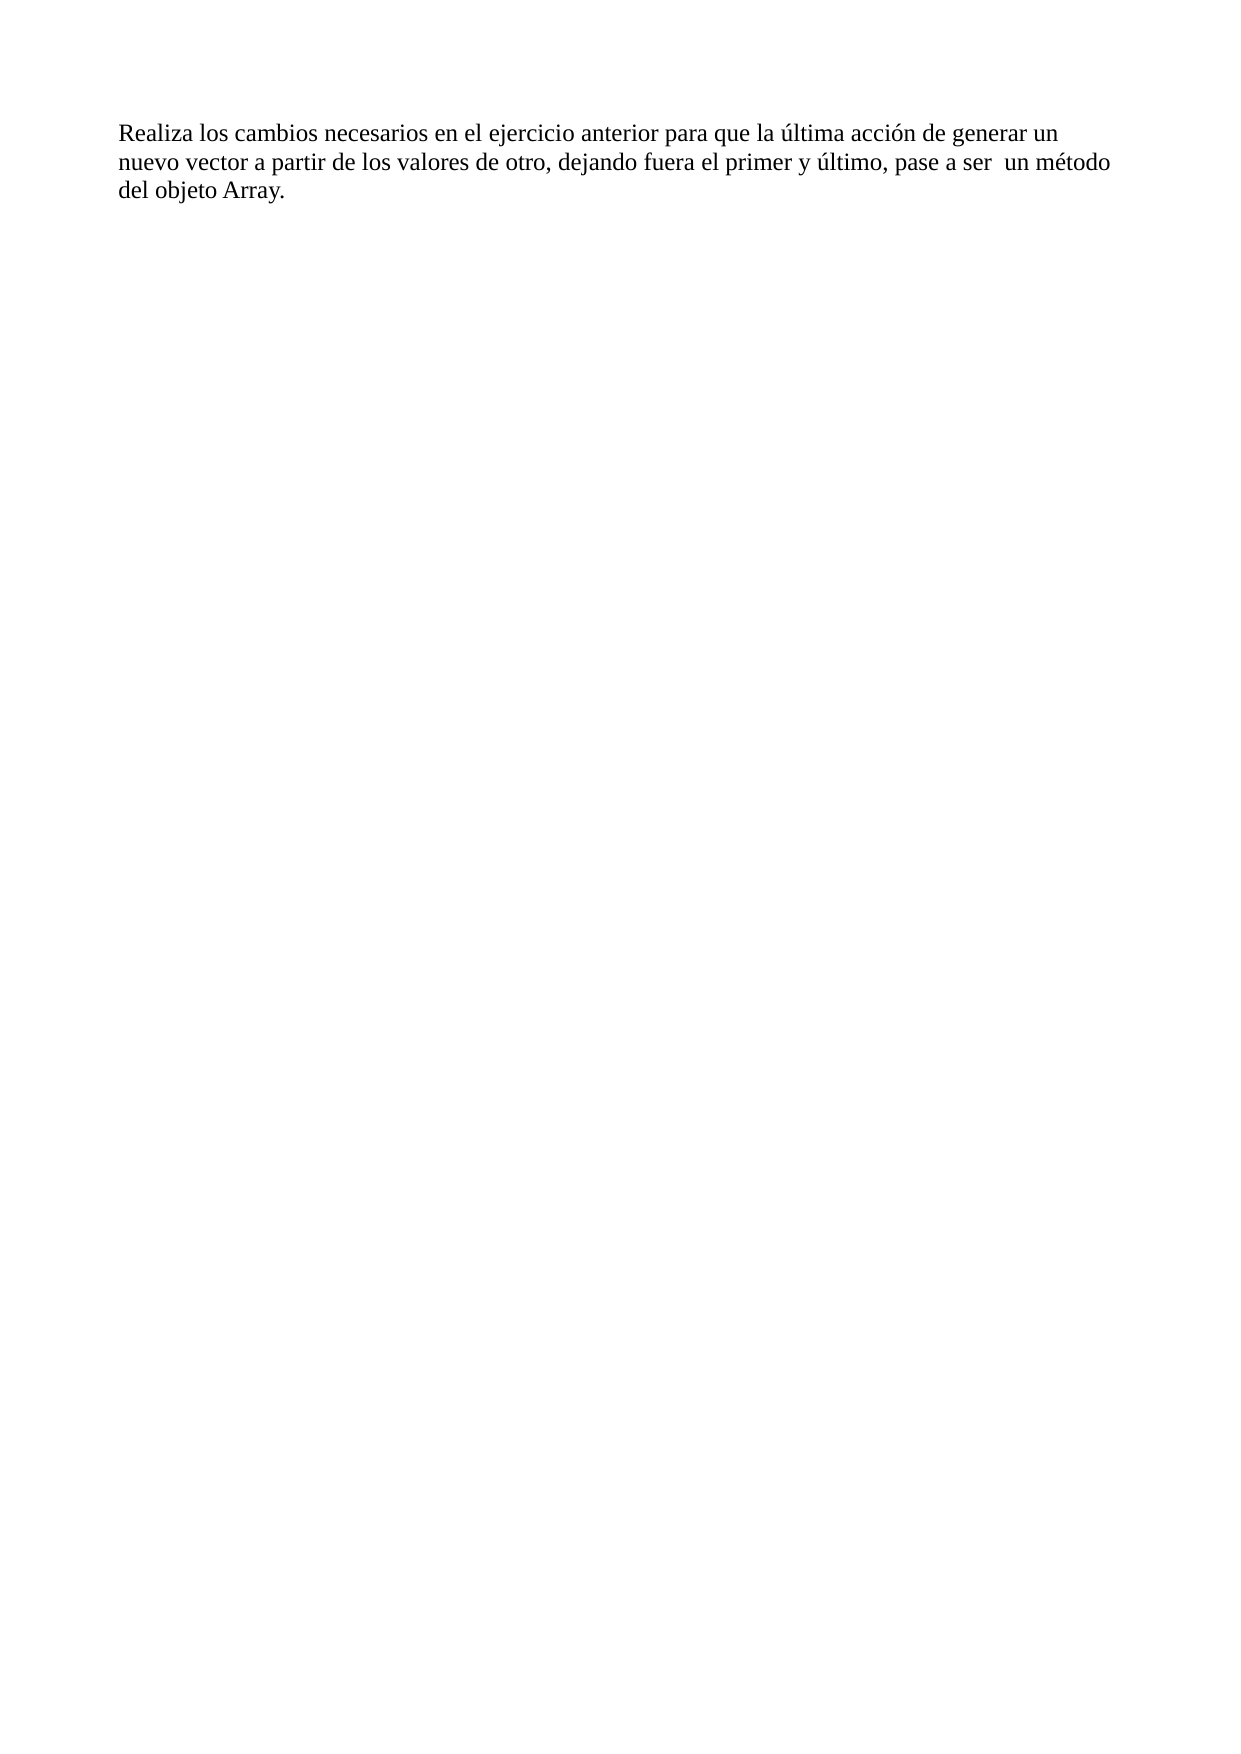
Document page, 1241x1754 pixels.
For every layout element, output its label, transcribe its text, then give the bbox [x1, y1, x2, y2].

text Realiza los cambios necesarios en el ejercicio anterior para que la última acción de generar un nuevo vector a partir de los valores de otro, dejando fuera el primer y último, pase a ser un método del objeto Array. [118, 118, 1122, 204]
